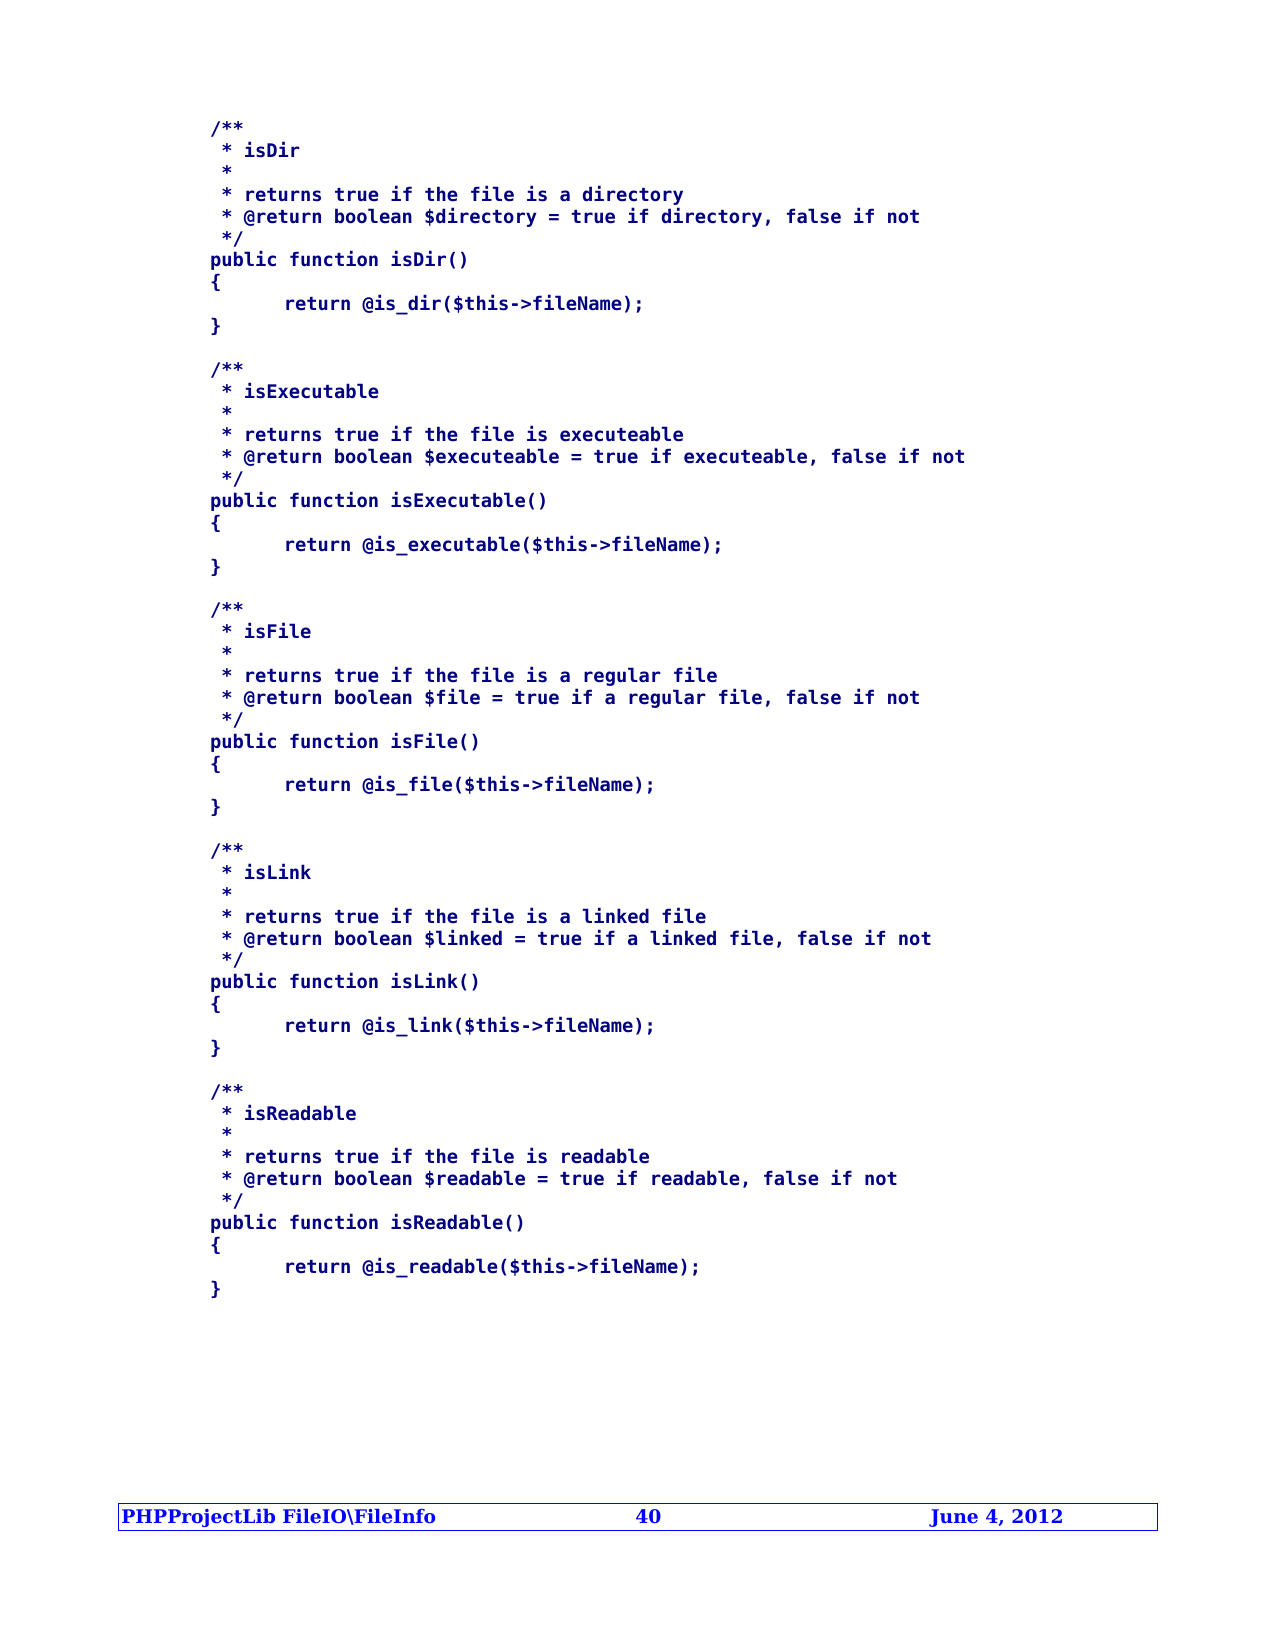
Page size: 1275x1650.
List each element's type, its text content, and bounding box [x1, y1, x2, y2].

list * isDir [136, 140, 1157, 162]
list */ [136, 949, 1157, 971]
list return @is_file($this->fileName); [136, 774, 1157, 796]
list public function isReadable() [136, 1212, 1157, 1234]
list * returns true if the file is a linked file [136, 906, 1157, 927]
list * @return boolean $readable = true if readable, false if not [136, 1168, 1157, 1190]
list * [136, 162, 1157, 184]
list return @is_link($this->fileName); [136, 1015, 1157, 1037]
list { [136, 993, 1157, 1015]
list public function isFile() [136, 731, 1157, 752]
list * [136, 643, 1157, 665]
list */ [136, 709, 1157, 731]
list * [136, 1124, 1157, 1146]
list * [136, 402, 1157, 424]
list } [136, 1277, 1157, 1299]
list } [136, 315, 1157, 337]
list */ [136, 468, 1157, 490]
list return @is_readable($this->fileName); [136, 1256, 1157, 1277]
list * isExecutable [136, 381, 1157, 402]
list */ [136, 227, 1157, 249]
list /** [136, 1081, 1157, 1102]
list * @return boolean $directory = true if directory, false if not [136, 206, 1157, 227]
list * @return boolean $linked = true if a linked file, false if not [136, 927, 1157, 949]
list * returns true if the file is readable [136, 1146, 1157, 1168]
list /** [136, 359, 1157, 381]
list { [136, 512, 1157, 534]
list * isFile [136, 621, 1157, 643]
list return @is_dir($this->fileName); [136, 293, 1157, 315]
list * [136, 884, 1157, 906]
list { [136, 1234, 1157, 1256]
list * returns true if the file is executeable [136, 424, 1157, 446]
list } [136, 796, 1157, 818]
list * @return boolean $file = true if a regular file, false if not [136, 687, 1157, 709]
list /** [136, 599, 1157, 621]
list public function isLink() [136, 971, 1157, 993]
list * isReadable [136, 1102, 1157, 1124]
list * @return boolean $executeable = true if executeable, false if not [136, 446, 1157, 468]
list { [136, 752, 1157, 774]
list /** [136, 118, 1157, 140]
list * returns true if the file is a regular file [136, 665, 1157, 687]
list /** [136, 840, 1157, 862]
list } [136, 1037, 1157, 1059]
list * isLink [136, 862, 1157, 884]
list public function isDir() [136, 249, 1157, 271]
list * returns true if the file is a directory [136, 184, 1157, 206]
list return @is_executable($this->fileName); [136, 534, 1157, 556]
list public function isExecutable() [136, 490, 1157, 512]
list */ [136, 1190, 1157, 1212]
list } [136, 556, 1157, 577]
list { [136, 271, 1157, 293]
